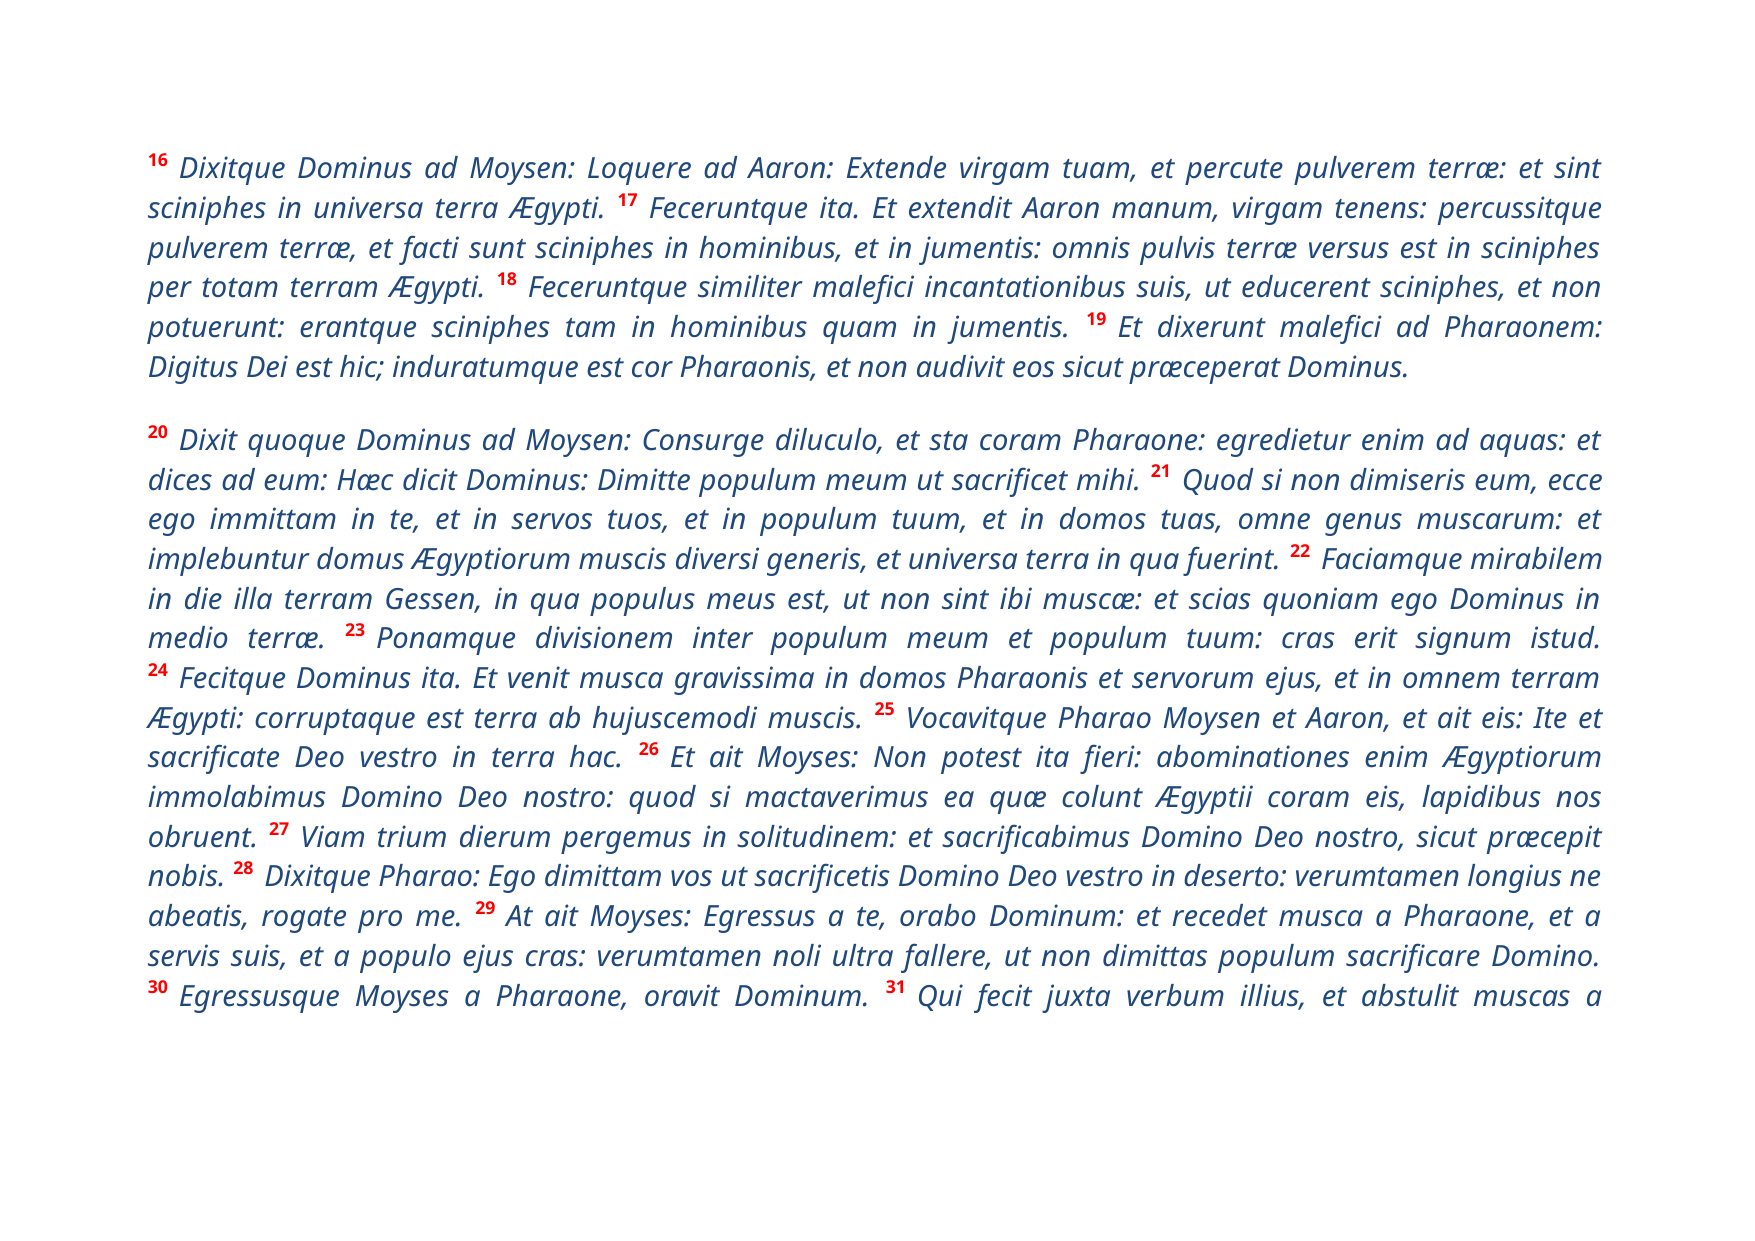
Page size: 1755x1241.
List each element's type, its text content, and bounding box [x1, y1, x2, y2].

text 20 Dixit quoque Dominus ad Moysen: Consurge diluculo, et sta coram Pharaone: egredietur enim ad aquas: et dices ad eum: Hæc dicit Dominus: Dimitte populum meum ut sacrificet mihi. 21 Quod si non dimiseris eum, ecce ego immittam in te, et in servos tuos, et in populum tuum, et in domos tuas, omne genus muscarum: et implebuntur domus Ægyptiorum muscis diversi generis, et universa terra in qua fuerint. 22 Faciamque mirabilem in die illa terram Gessen, in qua populus meus est, ut non sint ibi muscæ: et scias quoniam ego Dominus in medio terræ. 23 Ponamque divisionem inter populum meum et populum tuum: cras erit signum istud. 24 Fecitque Dominus ita. Et venit musca gravissima in domos Pharaonis et servorum ejus, et in omnem terram Ægypti: corruptaque est terra ab hujuscemodi muscis. 25 Vocavitque Pharao Moysen et Aaron, et ait eis: Ite et sacrificate Deo vestro in terra hac. 26 Et ait Moyses: Non potest ita fieri: abominationes enim Ægyptiorum immolabimus Domino Deo nostro: quod si mactaverimus ea quæ colunt Ægyptii coram eis, lapidibus nos obruent. 27 Viam trium dierum pergemus in solitudinem: et sacrificabimus Domino Deo nostro, sicut præcepit nobis. 28 Dixitque Pharao: Ego dimittam vos ut sacrificetis Domino Deo vestro in deserto: verumtamen longius ne abeatis, rogate pro me. 29 At ait Moyses: Egressus a te, orabo Dominum: et recedet musca a Pharaone, et a servis suis, et a populo ejus cras: verumtamen noli ultra fallere, ut non dimittas populum sacrificare Domino. 30 Egressusque Moyses a Pharaone, oravit Dominum. 31 Qui fecit juxta verbum illius, et abstulit muscas a [148, 419, 1606, 1014]
text 16 Dixitque Dominus ad Moysen: Loquere ad Aaron: Extende virgam tuam, et percute pulverem terræ: et sint sciniphes in universa terra Ægypti. 17 Feceruntque ita. Et extendit Aaron manum, virgam tenens: percussitque pulverem terræ, et facti sunt sciniphes in hominibus, et in jumentis: omnis pulvis terræ versus est in sciniphes per totam terram Ægypti. 18 Feceruntque similiter malefici incantationibus suis, ut educerent sciniphes, et non potuerunt: erantque sciniphes tam in hominibus quam in jumentis. 19 Et dixerunt malefici ad Pharaonem: Digitus Dei est hic; induratumque est cor Pharaonis, et non audivit eos sicut præceperat Dominus. [148, 148, 1606, 386]
